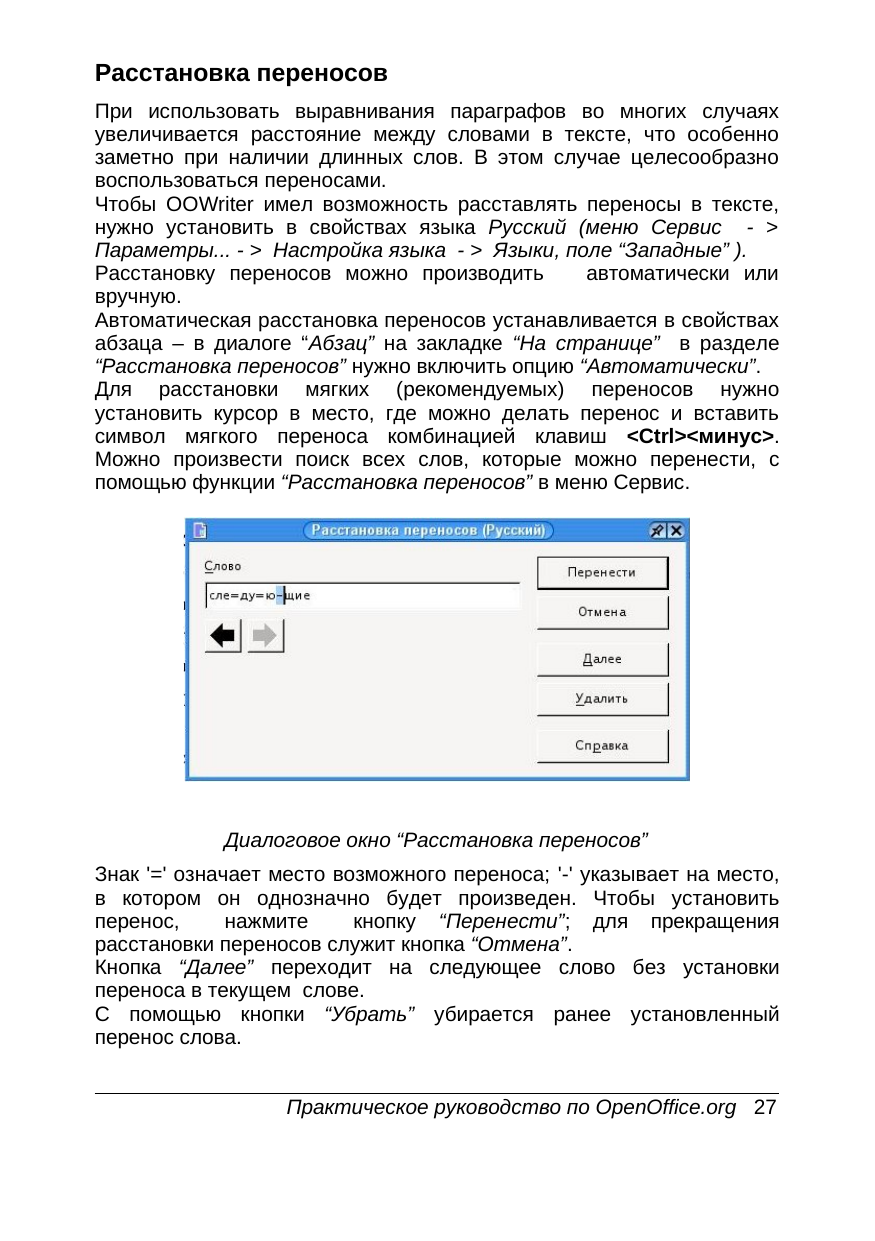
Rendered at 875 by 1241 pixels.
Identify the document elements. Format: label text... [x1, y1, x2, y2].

picture [183, 517, 690, 782]
text Диалоговое окно “Расстановка переносов” [94, 828, 779, 851]
text Кнопка “Далее” переходит на следующее слово без установки переноса в текущем слове. [94, 956, 779, 1002]
text При использовать выравнивания параграфов во многих случаях увеличивается расстояние между словами в тексте, что особенно заметно при наличии длинных слов. В этом случае целесообразно воспользоваться переносами. [94, 99, 779, 192]
text С помощью кнопки “Убрать” убирается ранее установленный перенос слова. [94, 1002, 779, 1049]
text Чтобы ООWriter имел возможность расставлять переносы в тексте, нужно установить в свойствах языка Русский (меню Сервис - > Параметры... - > Настройка языка - > Языки, поле “Западные” ). [94, 192, 779, 262]
text Для расстановки мягких (рекомендуемых) переносов нужно установить курсор в место, где можно делать перенос и вставить символ мягкого переноса комбинацией клавиш <Ctrl><минус>. Можно произвести поиск всех слов, которые можно перенести, с помощью функции “Расстановка переносов” в меню Сервис. [94, 378, 779, 494]
text Расстановку переносов можно производить автоматически или вручную. [94, 262, 779, 308]
text Знак '=' означает место возможного переноса; '-' указывает на место, в котором он однозначно будет произведен. Чтобы установить перенос, нажмите кнопку “Перенести”; для прекращения расстановки переносов служит кнопка “Отмена”. [94, 863, 779, 956]
text Автоматическая расстановка переносов устанавливается в свойствах абзаца – в диалоге “Абзац” на закладке “На странице” в разделе “Расстановка переносов” нужно включить опцию “Автоматически”. [94, 308, 779, 378]
subtitle Расстановка переносов [94, 59, 779, 87]
